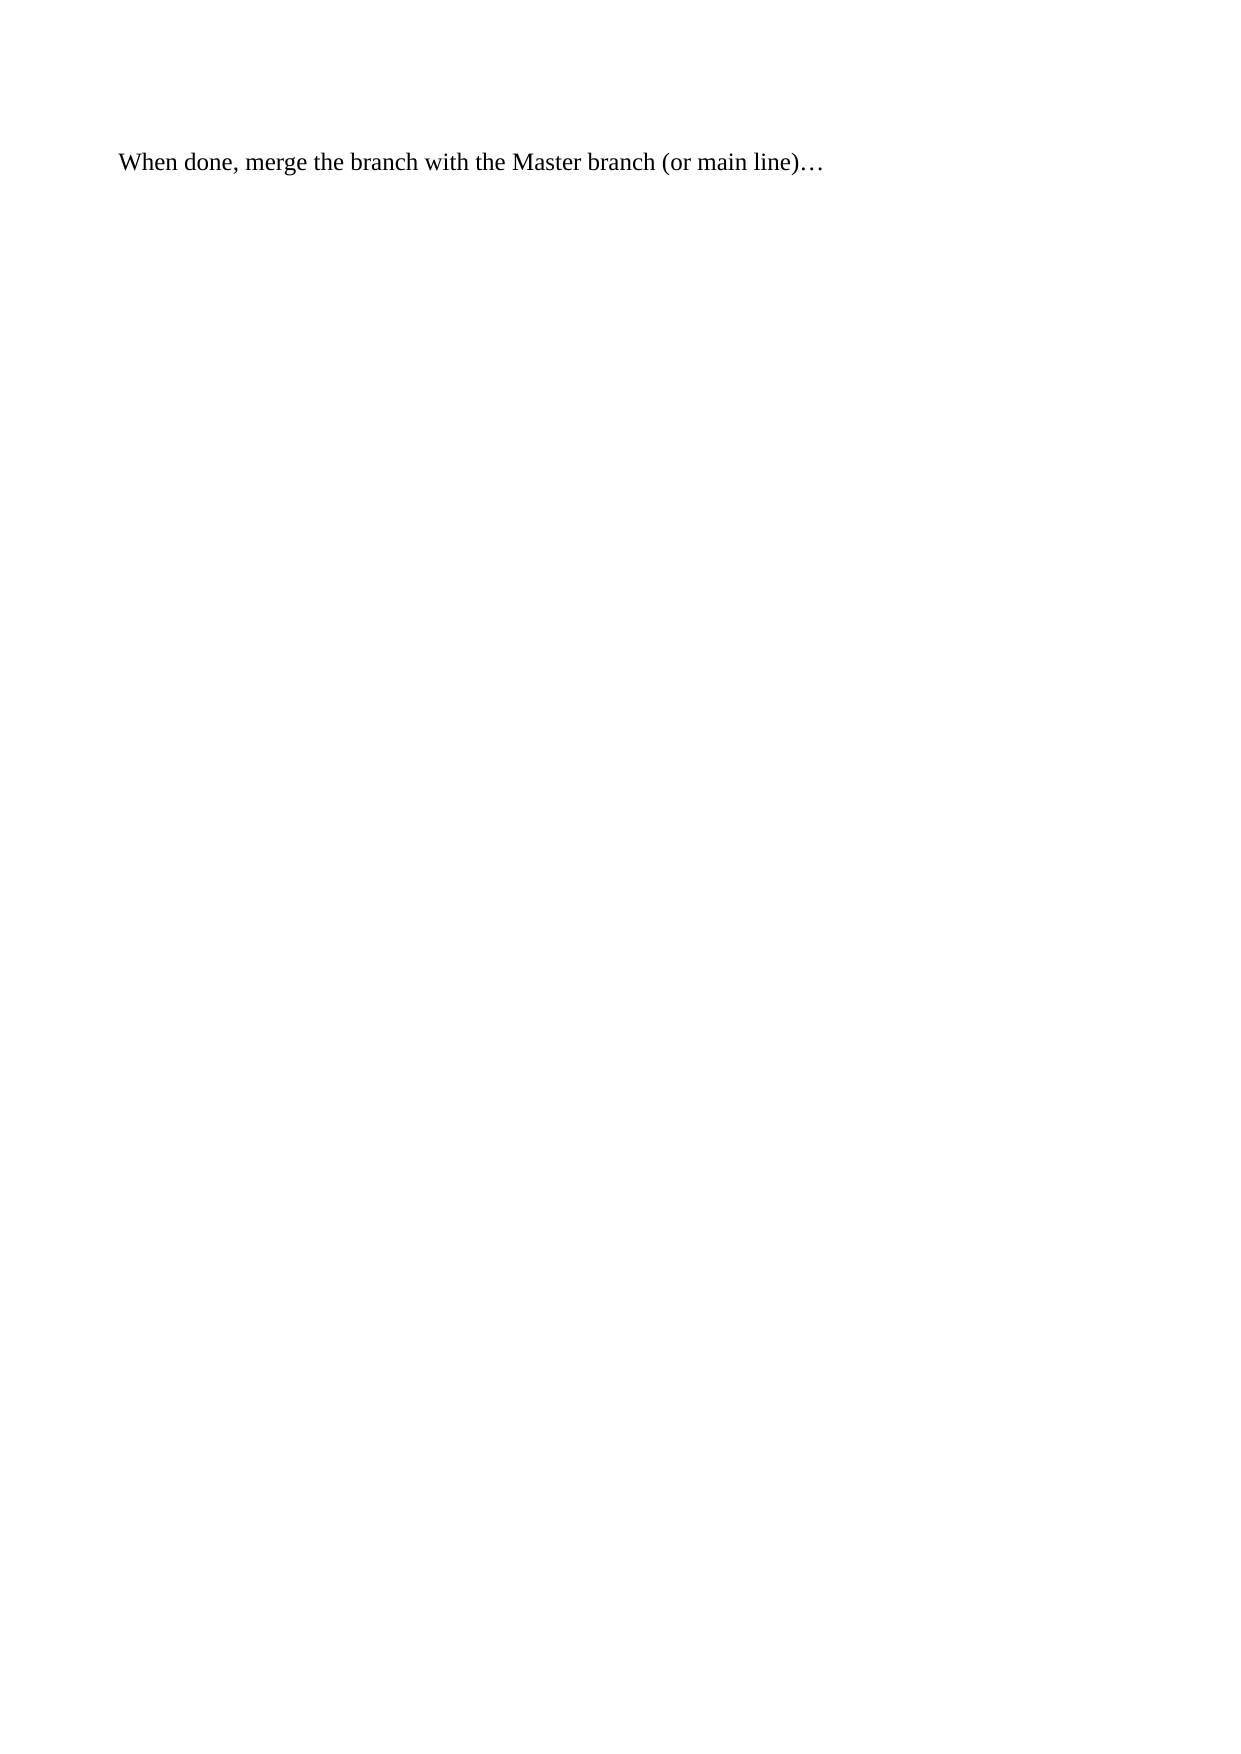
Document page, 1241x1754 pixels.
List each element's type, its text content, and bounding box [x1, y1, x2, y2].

text When done, merge the branch with the Master branch (or main line)… [118, 147, 1122, 176]
